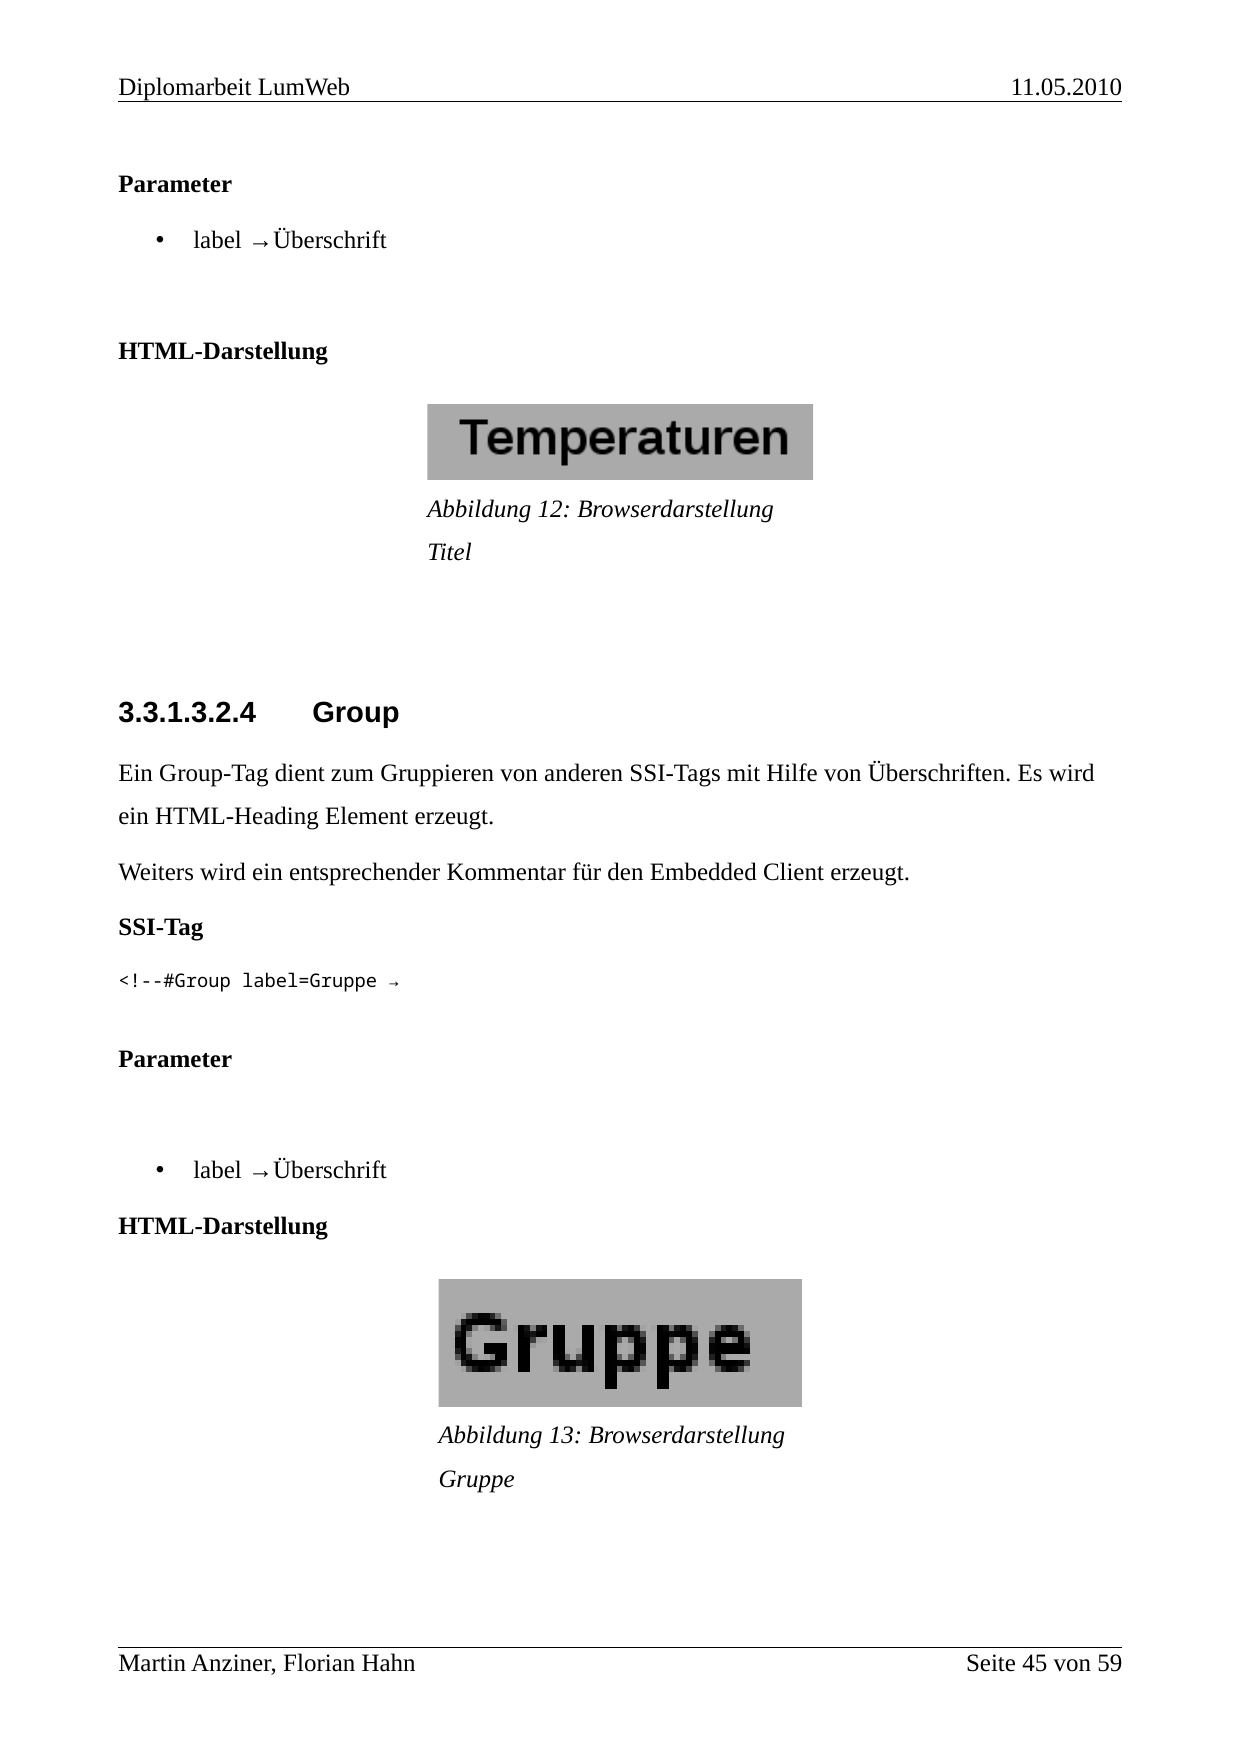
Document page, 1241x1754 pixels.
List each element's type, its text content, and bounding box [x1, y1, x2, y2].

text Weiters wird ein entsprechender Kommentar für den Embedded Client erzeugt. [118, 857, 1122, 885]
text Parameter [118, 1044, 1122, 1073]
text <!--#Group label=Gruppe → [118, 968, 1122, 993]
text Ein Group-Tag dient zum Gruppieren von anderen SSI-Tags mit Hilfe von Überschriften. Es wird ein HTML-Heading Element erzeugt. [118, 758, 1122, 830]
text Abbildung 13: Browserdarstellung Gruppe [438, 1407, 802, 1492]
text SSI-Tag [118, 912, 1122, 941]
list label →Überschrift [156, 1156, 1122, 1184]
text Parameter [118, 169, 1122, 198]
list label →Überschrift [156, 225, 1122, 254]
text HTML-Darstellung [118, 336, 1122, 365]
subtitle Group [118, 695, 1122, 728]
text Abbildung 12: Browserdarstellung Titel [427, 480, 813, 566]
picture [438, 1279, 802, 1407]
picture [427, 404, 814, 480]
text HTML-Darstellung [118, 1211, 1122, 1240]
